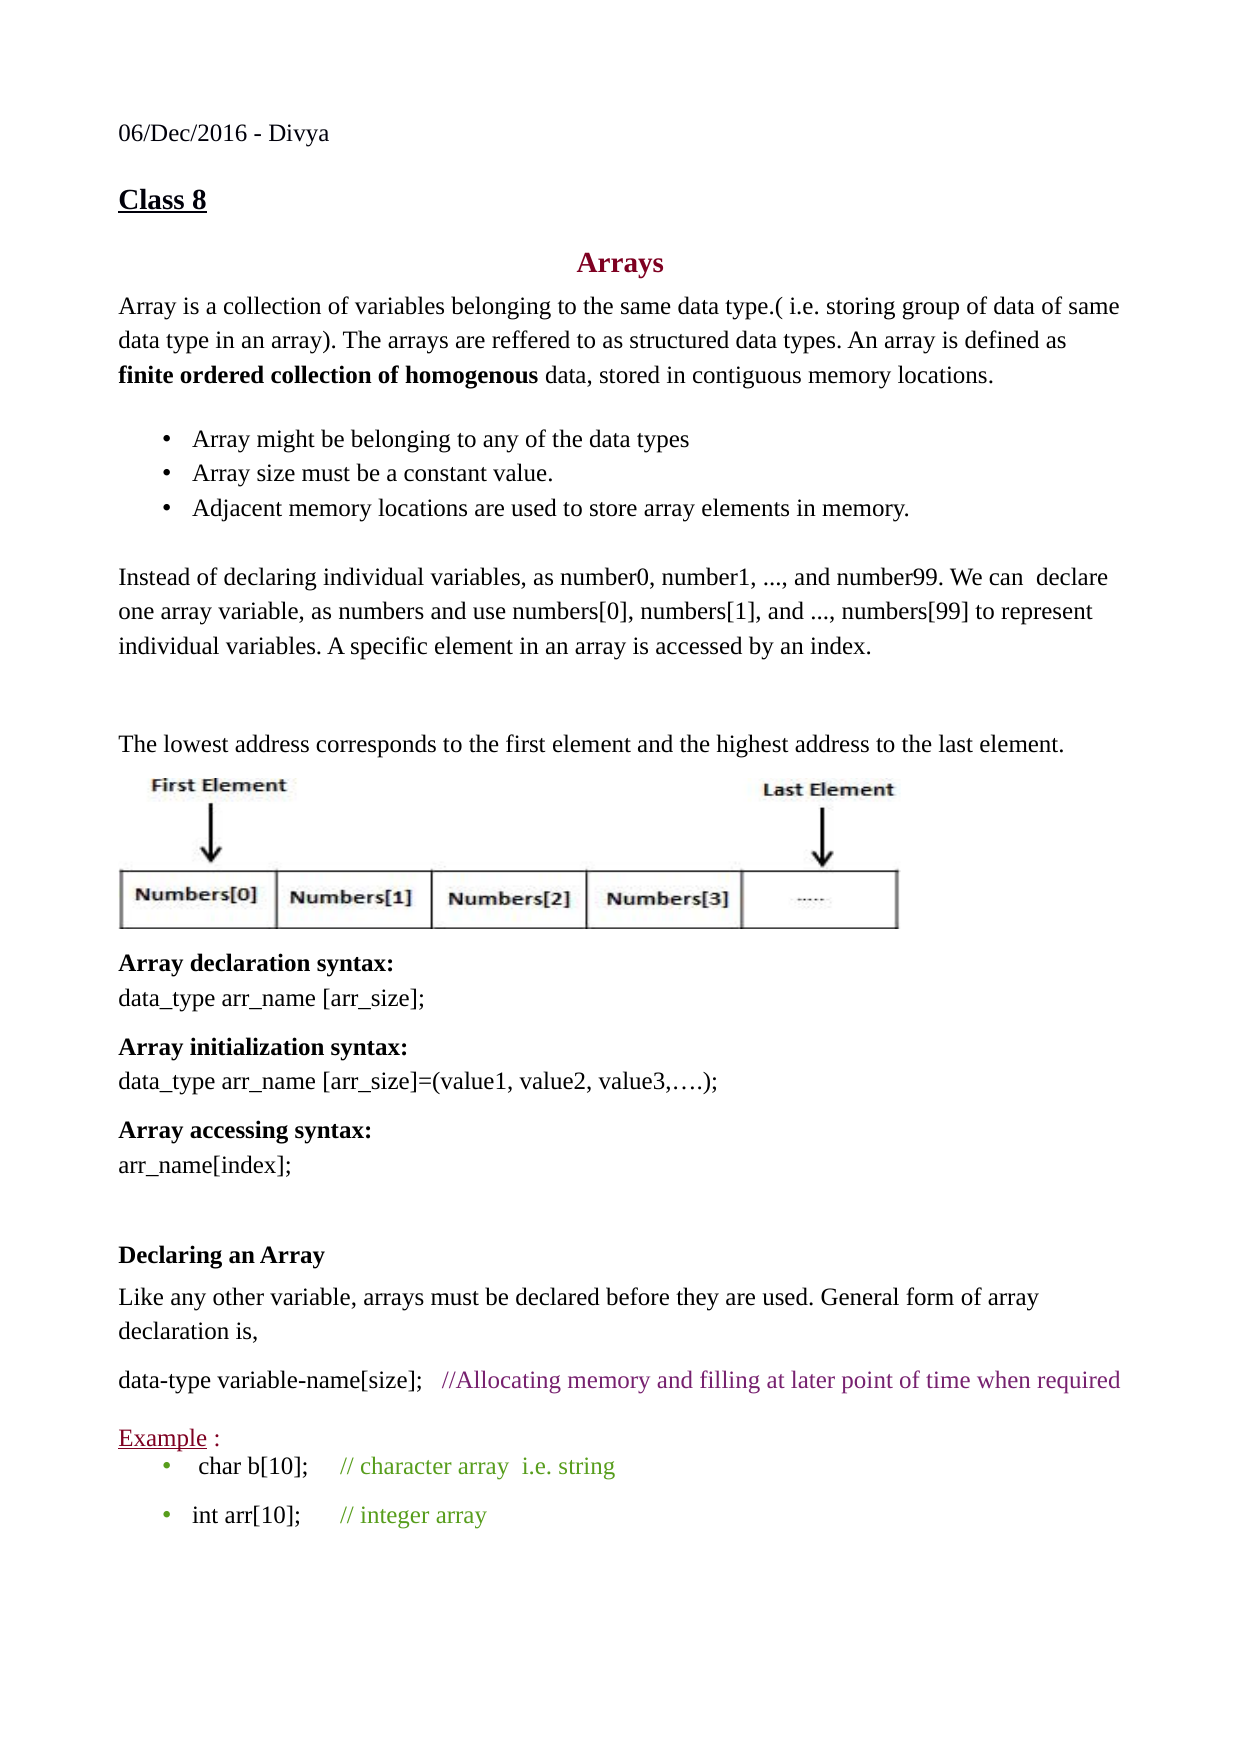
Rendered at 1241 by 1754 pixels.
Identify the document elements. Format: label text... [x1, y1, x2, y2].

text The lowest address corresponds to the first element and the highest address to the last element. [118, 729, 1122, 758]
subtitle Declaring an Array [118, 1240, 1122, 1269]
text Array is a collection of variables belonging to the same data type.( i.e. storing group of data of same data type in an array). The arrays are reffered to as structured data types. An array is defined as finite ordered collection of homogenous data, stored in contiguous memory locations. [118, 291, 1122, 389]
text 06/Dec/2016 - Divya [118, 118, 1122, 147]
list Adjacent memory locations are used to store array elements in memory. [162, 493, 1122, 522]
list int arr[10]; // integer array [162, 1500, 1122, 1529]
text Instead of declaring individual variables, as number0, number1, ..., and number99. We can declare one array variable, as numbers and use numbers[0], numbers[1], and ..., numbers[99] to represent individual variables. A specific element in an array is accessed by an index. [118, 562, 1122, 660]
text Example : [118, 1423, 1122, 1451]
text data-type variable-name[size]; //Allocating memory and filling at later point of time when required [118, 1365, 1122, 1394]
text Array accessing syntax: arr_name[index]; [118, 1116, 1122, 1179]
text Class 8 [118, 182, 1122, 216]
list Array might be belonging to any of the data types [162, 424, 1122, 453]
list Array size must be a constant value. [162, 458, 1122, 487]
text Array declaration syntax: data_type arr_name [arr_size]; [118, 948, 1122, 1012]
text Like any other variable, arrays must be declared before they are used. General form of array declaration is, [118, 1282, 1122, 1345]
subtitle Arrays [118, 245, 1122, 279]
picture [118, 778, 901, 929]
list char b[10]; // character array i.e. string [162, 1451, 1122, 1480]
text Array initialization syntax: data_type arr_name [arr_size]=(value1, value2, value3,….); [118, 1032, 1122, 1095]
